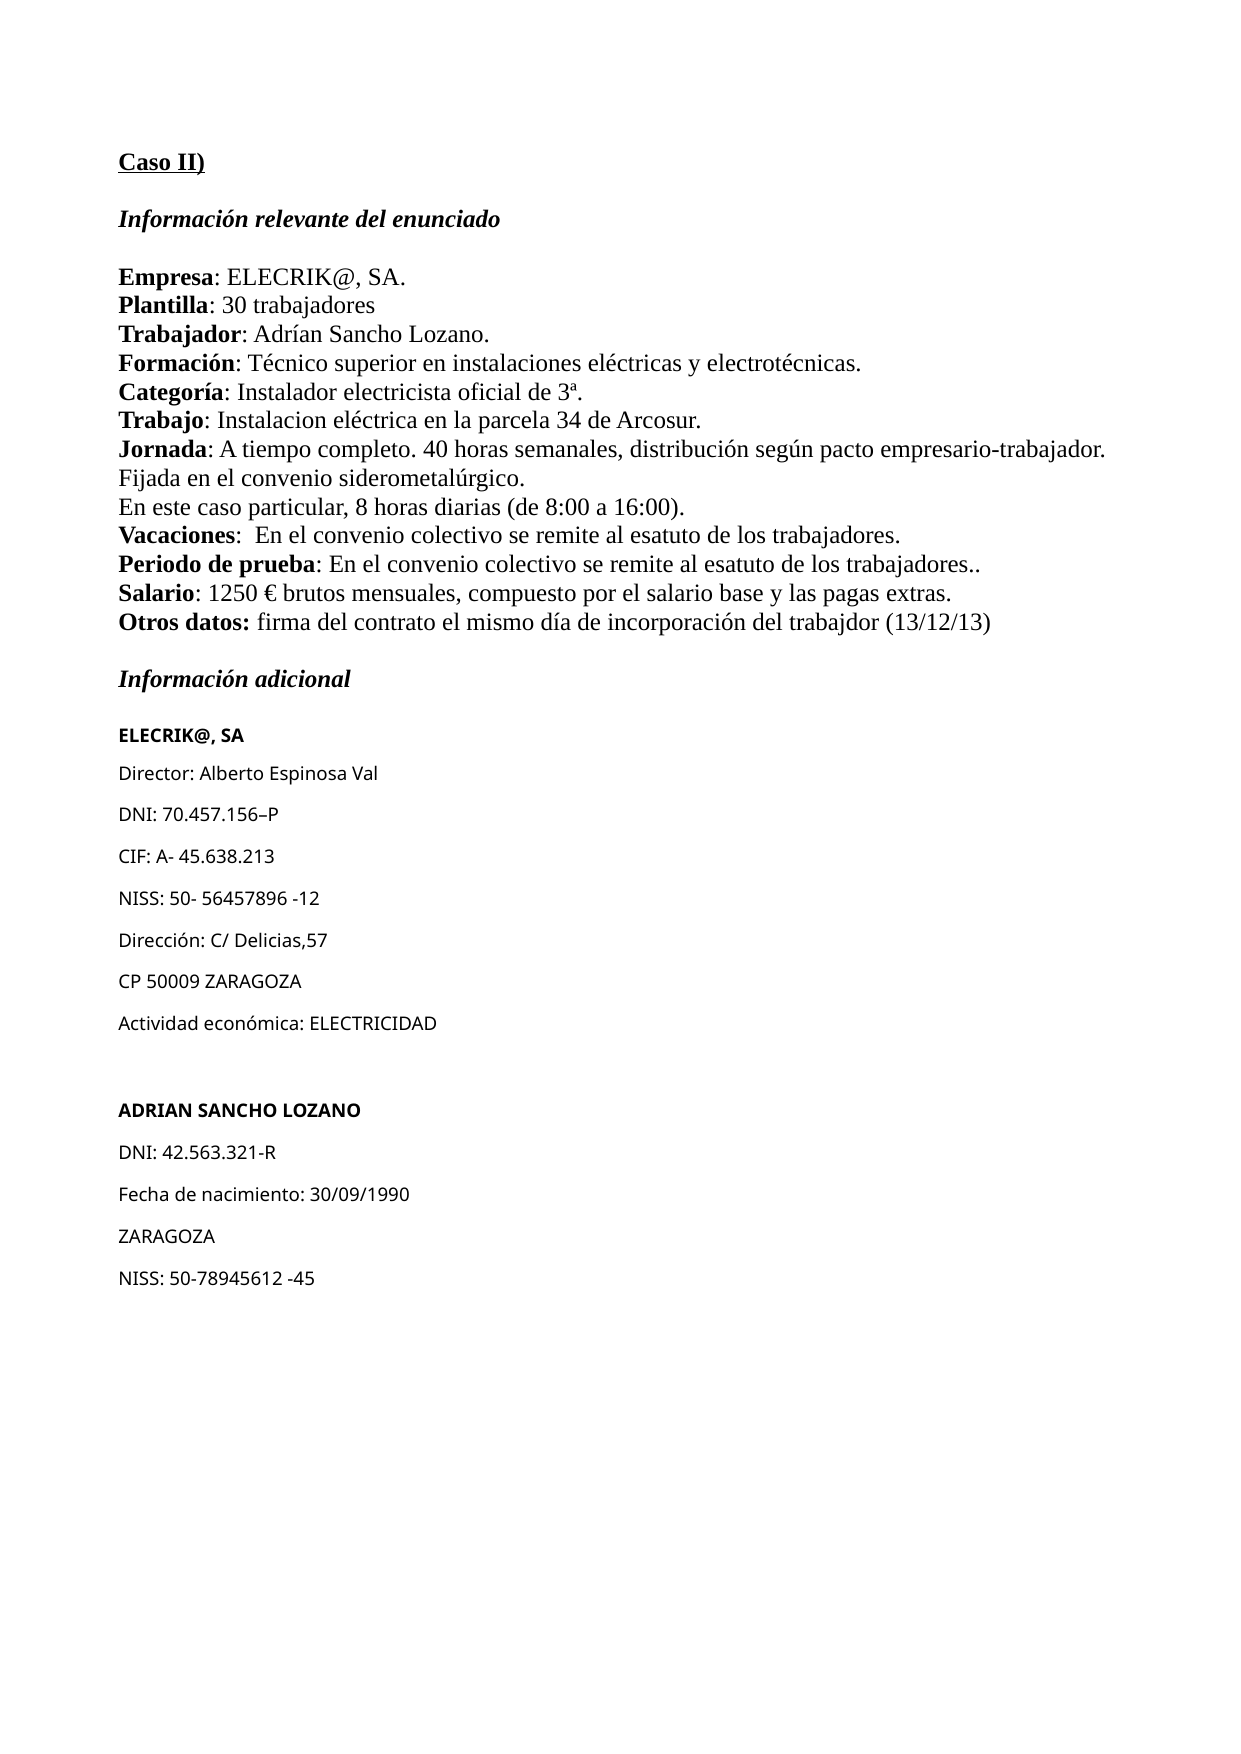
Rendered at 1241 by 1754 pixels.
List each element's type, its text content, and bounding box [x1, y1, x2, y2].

text Información adicional [118, 664, 1122, 693]
text Dirección: C/ Delicias,57 [118, 927, 1122, 952]
text DNI: 70.457.156–P [118, 802, 1122, 827]
text CIF: A- 45.638.213 [118, 843, 1122, 869]
text NISS: 50-78945612 -45 [118, 1265, 1122, 1290]
text Periodo de prueba: En el convenio colectivo se remite al esatuto de los trabajadores.. [118, 549, 1122, 578]
text NISS: 50- 56457896 -12 [118, 885, 1122, 911]
text Vacaciones: En el convenio colectivo se remite al esatuto de los trabajadores. [118, 521, 1122, 549]
text ADRIAN SANCHO LOZANO [118, 1098, 1122, 1123]
text ELECRIK@, SA [118, 722, 1122, 747]
text DNI: 42.563.321-R [118, 1139, 1122, 1165]
text Director: Alberto Espinosa Val [118, 760, 1122, 785]
text Plantilla: 30 trabajadores [118, 291, 1122, 319]
text ZARAGOZA [118, 1223, 1122, 1249]
text Formación: Técnico superior en instalaciones eléctricas y electrotécnicas. [118, 348, 1122, 377]
text Actividad económica: ELECTRICIDAD [118, 1011, 1122, 1036]
text Salario: 1250 € brutos mensuales, compuesto por el salario base y las pagas extras. [118, 578, 1122, 607]
text Fecha de nacimiento: 30/09/1990 [118, 1181, 1122, 1207]
text Otros datos: firma del contrato el mismo día de incorporación del trabajdor (13/12/13) [118, 607, 1122, 636]
text Categoría: Instalador electricista oficial de 3ª. [118, 377, 1122, 406]
text Información relevante del enunciado [118, 204, 1122, 233]
text CP 50009 ZARAGOZA [118, 969, 1122, 994]
text Trabajo: Instalacion eléctrica en la parcela 34 de Arcosur. [118, 406, 1122, 434]
text Trabajador: Adrían Sancho Lozano. [118, 319, 1122, 348]
text Empresa: ELECRIK@, SA. [118, 262, 1122, 291]
text Jornada: A tiempo completo. 40 horas semanales, distribución según pacto empresario-trabajador. Fijada en el convenio siderometalúrgico. En este caso particular, 8 horas diarias (de 8:00 a 16:00). [118, 434, 1122, 521]
text Caso II) [118, 147, 1122, 176]
